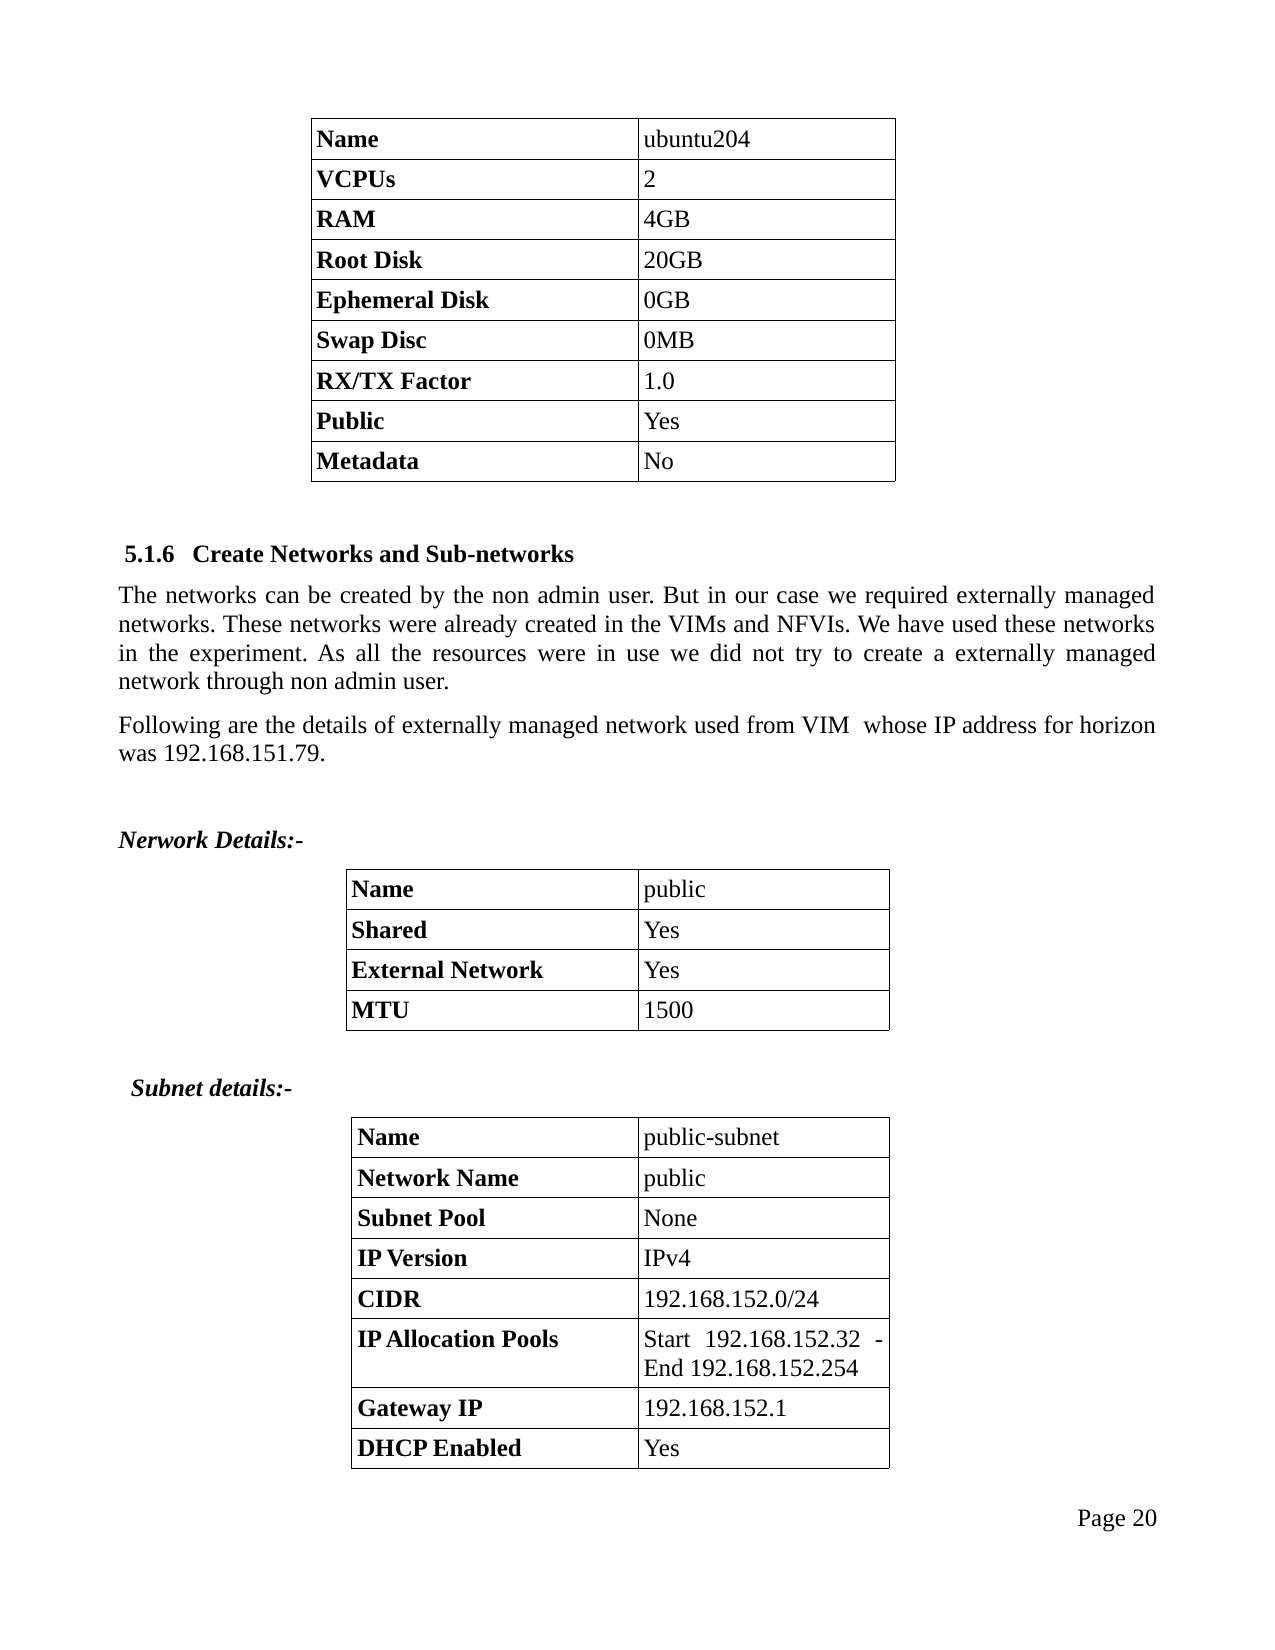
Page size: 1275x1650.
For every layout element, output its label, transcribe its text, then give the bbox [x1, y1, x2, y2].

subtitle Create Networks and Sub-networks [118, 539, 1157, 568]
table_cell IP Allocation Pools [352, 1319, 638, 1387]
table_header Name [352, 1118, 638, 1157]
table_cell Start 192.168.152.32 - End 192.168.152.254 [639, 1319, 889, 1387]
table_cell 20GB [639, 240, 895, 279]
table_cell Gateway IP [352, 1388, 638, 1427]
table_cell 1.0 [639, 361, 895, 400]
table_cell Root Disk [312, 240, 638, 279]
table_cell VCPUs [312, 160, 638, 199]
table_cell 2 [639, 160, 895, 199]
table_cell CIDR [352, 1279, 638, 1318]
table_cell IPv4 [639, 1239, 889, 1278]
table_cell Ephemeral Disk [312, 280, 638, 320]
table_cell Metadata [312, 442, 638, 481]
table_cell 0MB [639, 321, 895, 360]
table_header Name [347, 870, 638, 909]
table_cell Yes [639, 950, 889, 989]
table_cell Swap Disc [312, 321, 638, 360]
table_header Name [312, 119, 638, 158]
text Subnet details:- [118, 1073, 1157, 1102]
table_cell 4GB [639, 200, 895, 239]
table_cell 0GB [639, 280, 895, 320]
table_header public-subnet [639, 1118, 889, 1157]
table_cell None [639, 1198, 889, 1237]
table_cell 192.168.152.1 [639, 1388, 889, 1427]
table_cell Yes [639, 401, 895, 441]
table_cell RX/TX Factor [312, 361, 638, 400]
text Nerwork Details:- [118, 825, 1157, 854]
table_cell Yes [639, 910, 889, 949]
table_cell DHCP Enabled [352, 1429, 638, 1468]
table_cell External Network [347, 950, 638, 989]
table_cell No [639, 442, 895, 481]
table_header public [639, 870, 889, 909]
table_cell Shared [347, 910, 638, 949]
table_cell Subnet Pool [352, 1198, 638, 1237]
table_cell 1500 [639, 991, 889, 1030]
table_cell Public [312, 401, 638, 441]
text The networks can be created by the non admin user. But in our case we required externally managed networks. These networks were already created in the VIMs and NFVIs. We have used these networks in the experiment. As all the resources were in use we did not try to create a externally managed network through non admin user. [118, 580, 1157, 695]
table_cell MTU [347, 991, 638, 1030]
table_header ubuntu204 [639, 119, 895, 158]
table_cell public [639, 1158, 889, 1197]
table_cell Network Name [352, 1158, 638, 1197]
table_cell Yes [639, 1429, 889, 1468]
table_cell 192.168.152.0/24 [639, 1279, 889, 1318]
text Following are the details of externally managed network used from VIM whose IP address for horizon was 192.168.151.79. [118, 710, 1157, 767]
table_cell IP Version [352, 1239, 638, 1278]
table_cell RAM [312, 200, 638, 239]
